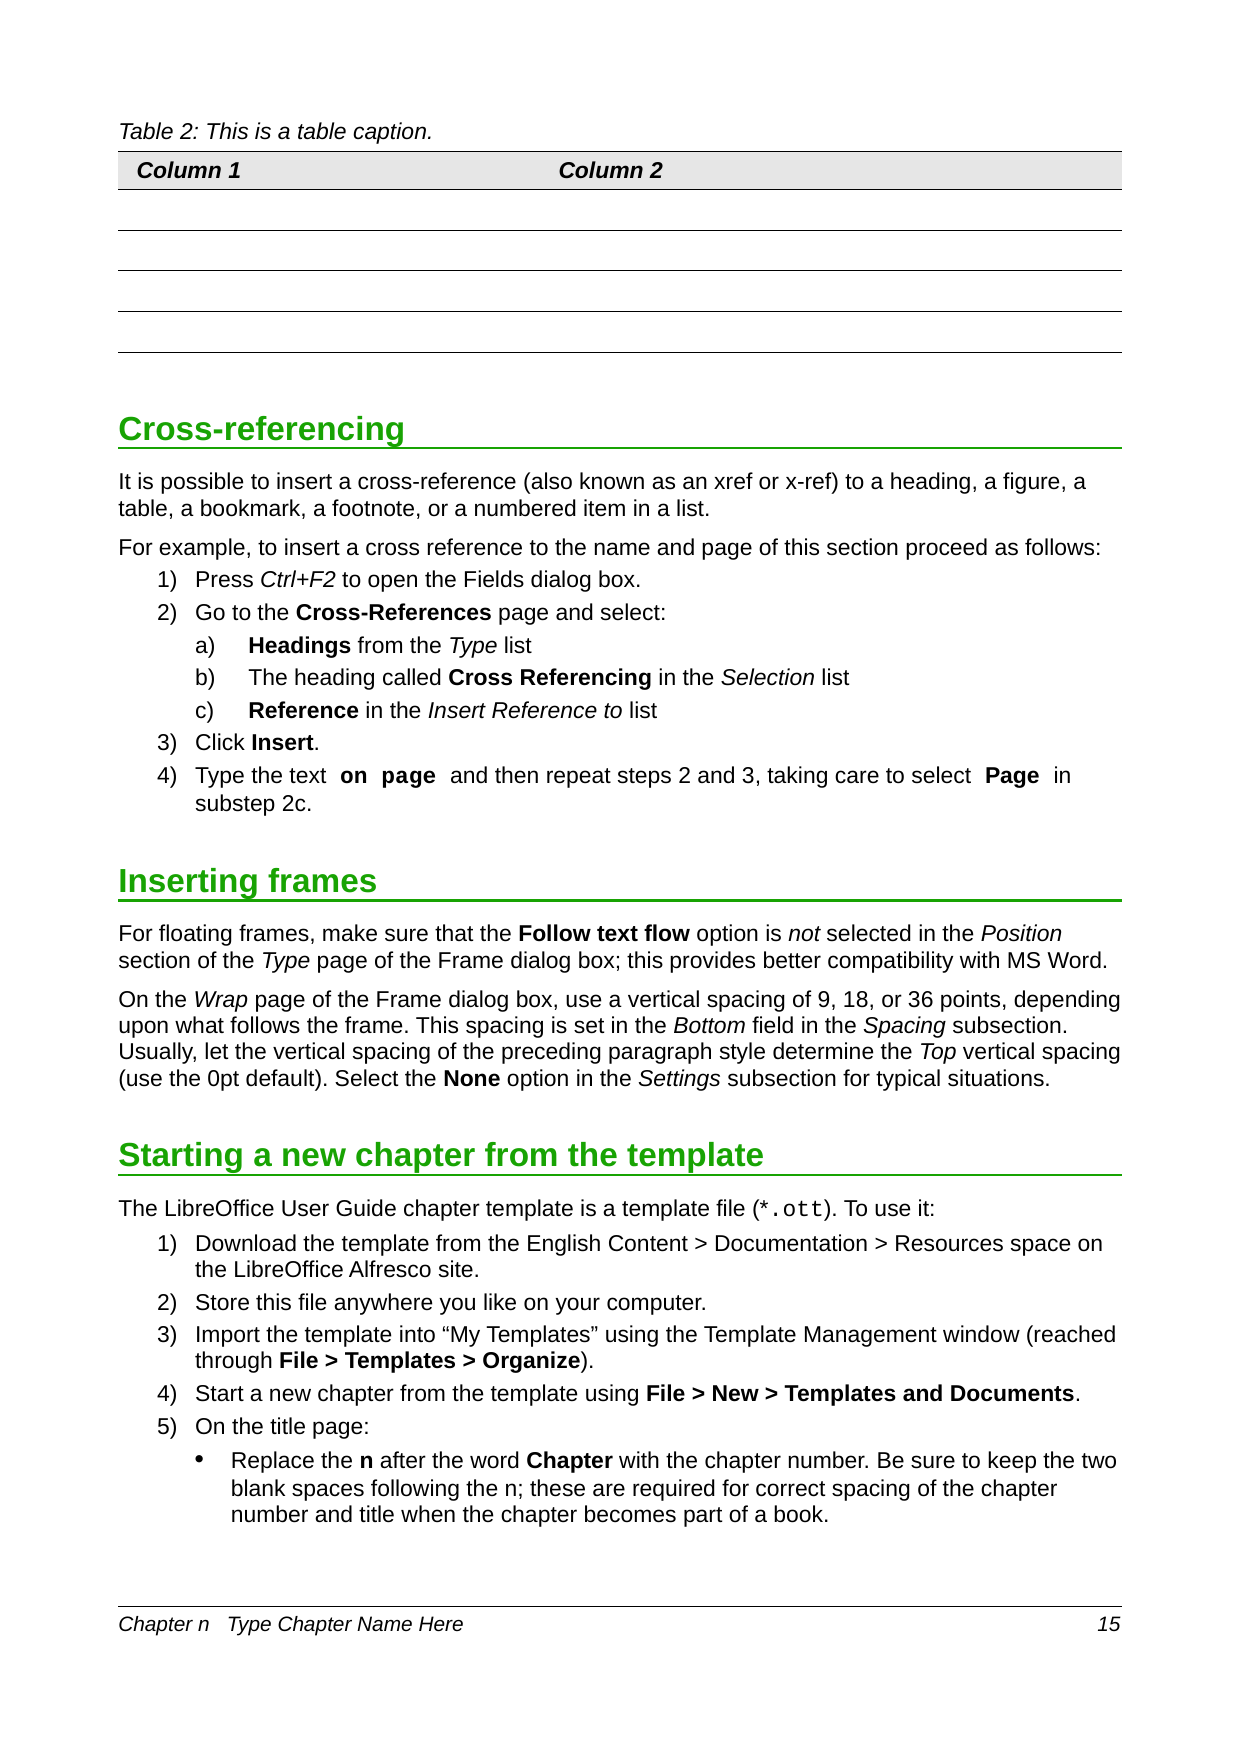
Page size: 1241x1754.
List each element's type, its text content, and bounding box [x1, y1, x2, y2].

table_cell [118, 312, 540, 352]
list Headings from the Type list [195, 632, 1122, 658]
subtitle Cross-referencing [118, 409, 1122, 447]
table_cell [118, 231, 540, 270]
list Download the template from the English Content > Documentation > Resources space on the LibreOffice Alfresco site. [177, 1229, 1122, 1282]
table_cell [540, 231, 1122, 270]
list Import the template into “My Templates” using the Template Management window (reached through File > Templates > Organize). [177, 1321, 1122, 1374]
table_cell [540, 190, 1122, 229]
list Click Insert. [177, 729, 1122, 756]
list The LibreOffice User Guide chapter template is a template file (*.ott). To use it: [118, 1195, 1122, 1223]
list Type the text on page and then repeat steps 2 and 3, taking care to select Page in substep 2c. [177, 762, 1122, 817]
list Store this file anywhere you like on your computer. [177, 1288, 1122, 1315]
text It is possible to insert a cross-reference (also known as an xref or x-ref) to a heading, a figure, a table, a bookmark, a footnote, or a numbered item in a list. [118, 468, 1122, 521]
subtitle Starting a new chapter from the template [118, 1135, 1122, 1174]
list Start a new chapter from the template using File > New > Templates and Documents. [177, 1380, 1122, 1406]
list Go to the Cross-References page and select: [177, 599, 1122, 625]
list Replace the n after the word Chapter with the chapter number. Be sure to keep the two blank spaces following the n; these are required for correct spacing of the chapter number and title when the chapter becomes part of a book. [192, 1445, 1122, 1527]
table_cell [118, 190, 540, 229]
list The heading called Cross Referencing in the Selection list [195, 664, 1122, 691]
table_cell [540, 312, 1122, 352]
list On the title page: [177, 1413, 1122, 1439]
table_header Column 1 [118, 152, 540, 189]
table_cell [540, 271, 1122, 311]
list For example, to insert a cross reference to the name and page of this section proceed as follows: [118, 533, 1122, 560]
subtitle Inserting frames [118, 861, 1122, 899]
table_cell [118, 271, 540, 311]
list Reference in the Insert Reference to list [195, 697, 1122, 723]
list Press Ctrl+F2 to open the Fields dialog box. [177, 566, 1122, 593]
text On the Wrap page of the Frame dialog box, use a vertical spacing of 9, 18, or 36 points, depending upon what follows the frame. This spacing is set in the Bottom field in the Spacing subsection. Usually, let the vertical spacing of the preceding paragraph style determine the Top vertical spacing (use the 0pt default). Select the None option in the Settings subsection for typical situations. [118, 986, 1122, 1091]
table_header Column 2 [540, 152, 1122, 189]
text Table : This is a table caption. [118, 118, 1122, 144]
text For floating frames, make sure that the Follow text flow option is not selected in the Position section of the Type page of the Frame dialog box; this provides better compatibility with MS Word. [118, 920, 1122, 973]
